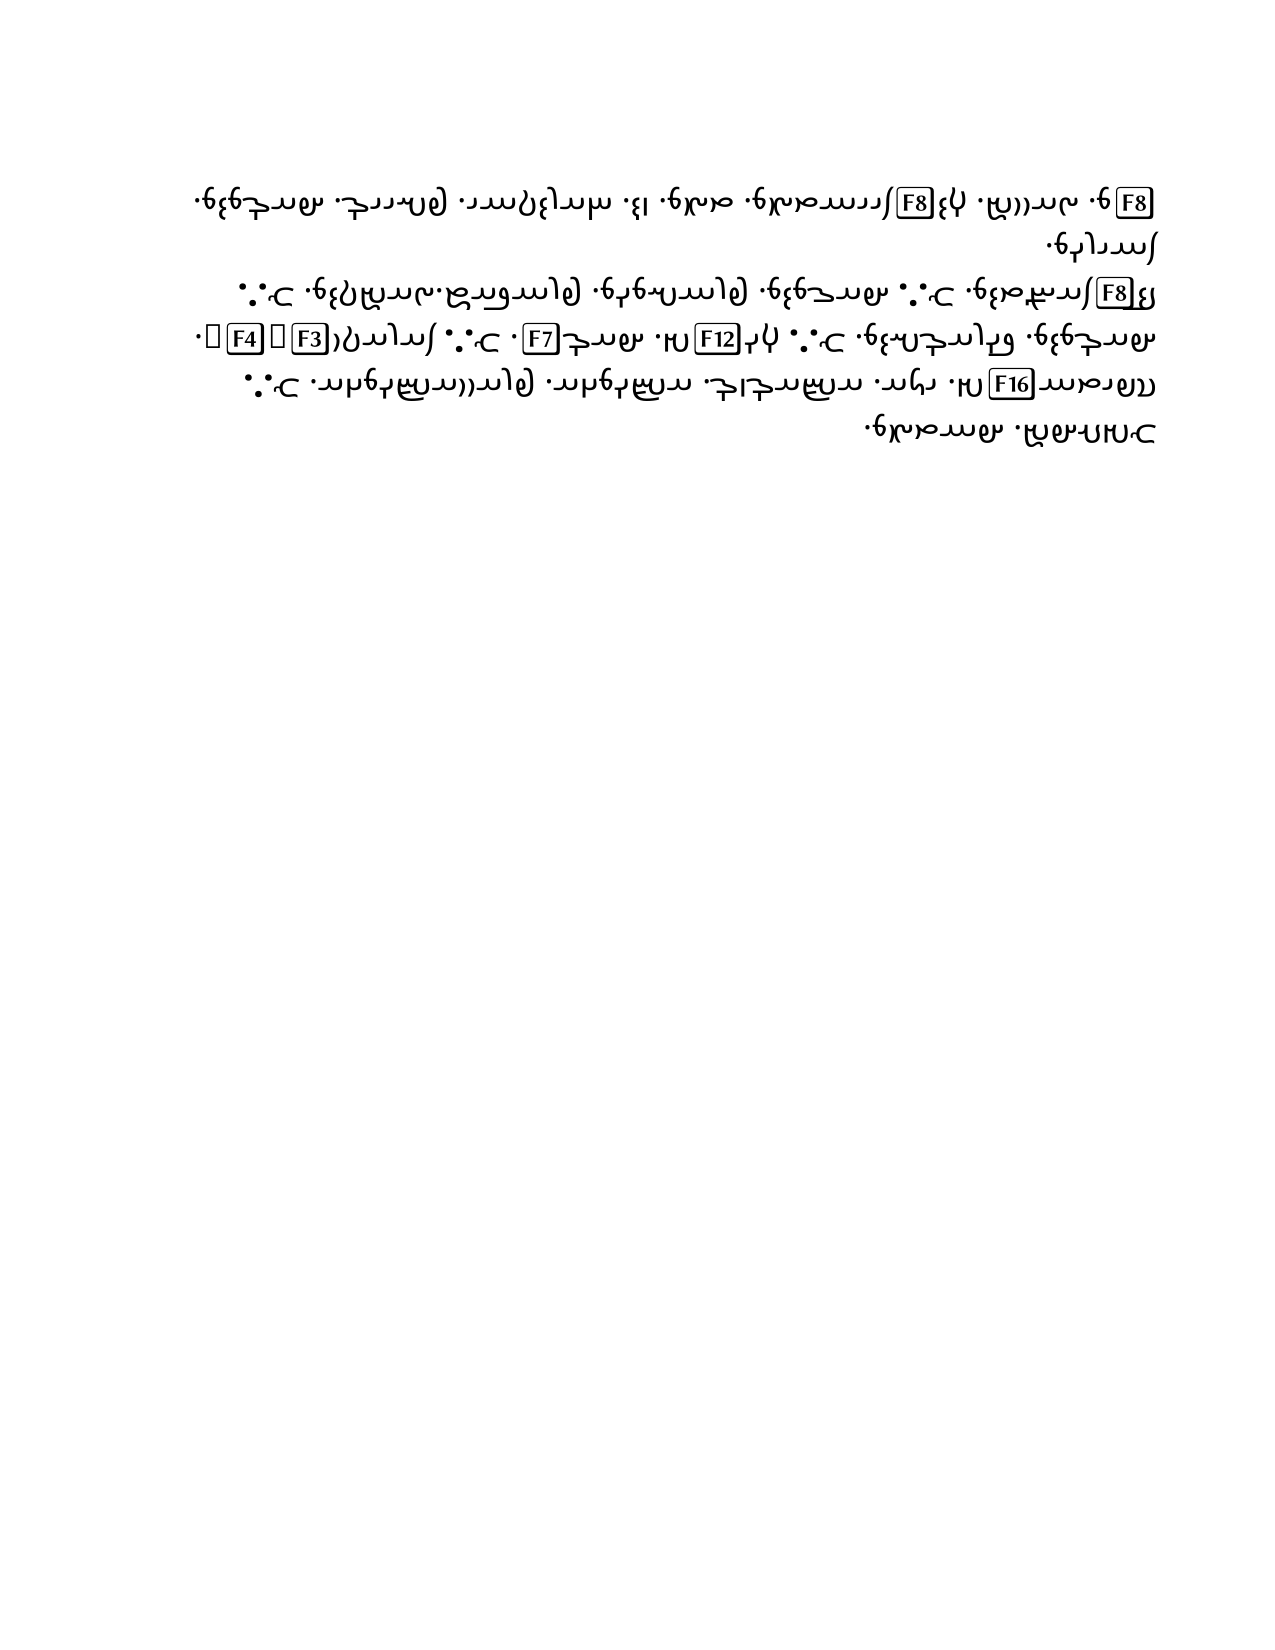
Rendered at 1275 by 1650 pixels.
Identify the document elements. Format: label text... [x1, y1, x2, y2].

text 𐬠𐬆𐬰𐬀𐬧𐬙𐬆𐬨· 𐬪𐬼 𐬵𐬀𐬊𐬨𐬆𐬨· 𐬟𐬭𐬁𐬱𐬨𐬍𐬨· 𐬟𐬭𐬁𐬛𐬀𐬝·𐬔𐬀𐬉𐬚𐬆𐬨· 𐬪𐬼 𐬵𐬀𐬋𐬨𐬆𐬨· 𐬛𐬍𐬭𐬀𐬋𐬱𐬆𐬨· 𐬪𐬼 𐬬𐬍𐬈· 𐬵𐬀𐬋· 𐬪𐬼 𐬰𐬀𐬭𐬀𐬚𐬎𐬭𐬈· 𐬯𐬞𐬌𐬙𐬁𐬈· 𐬌𐬜𐬀· 𐬀𐬴𐬀𐬋𐬥𐬋· 𐬀𐬴𐬍𐬨𐬗𐬀· 𐬟𐬭𐬀𐬎𐬎𐬀𐬴𐬍𐬨𐬗𐬀· 𐬪𐬼 𐬪𐬈𐬣𐬵𐬉· 𐬵𐬁𐬙𐬄𐬨· [118, 267, 1157, 449]
text 𐬨· 𐬔𐬀𐬎𐬎𐬉· 𐬬𐬆𐬰𐬌𐬌𐬁𐬙𐬄𐬨· 𐬙𐬄𐬨· 𐬥𐬇· 𐬓𐬀𐬭𐬆𐬚𐬁𐬌· 𐬟𐬱𐬌𐬌𐬋· 𐬵𐬀𐬋𐬨𐬆𐬨· 𐬰𐬁𐬌𐬭𐬍𐬨· [118, 176, 1157, 267]
